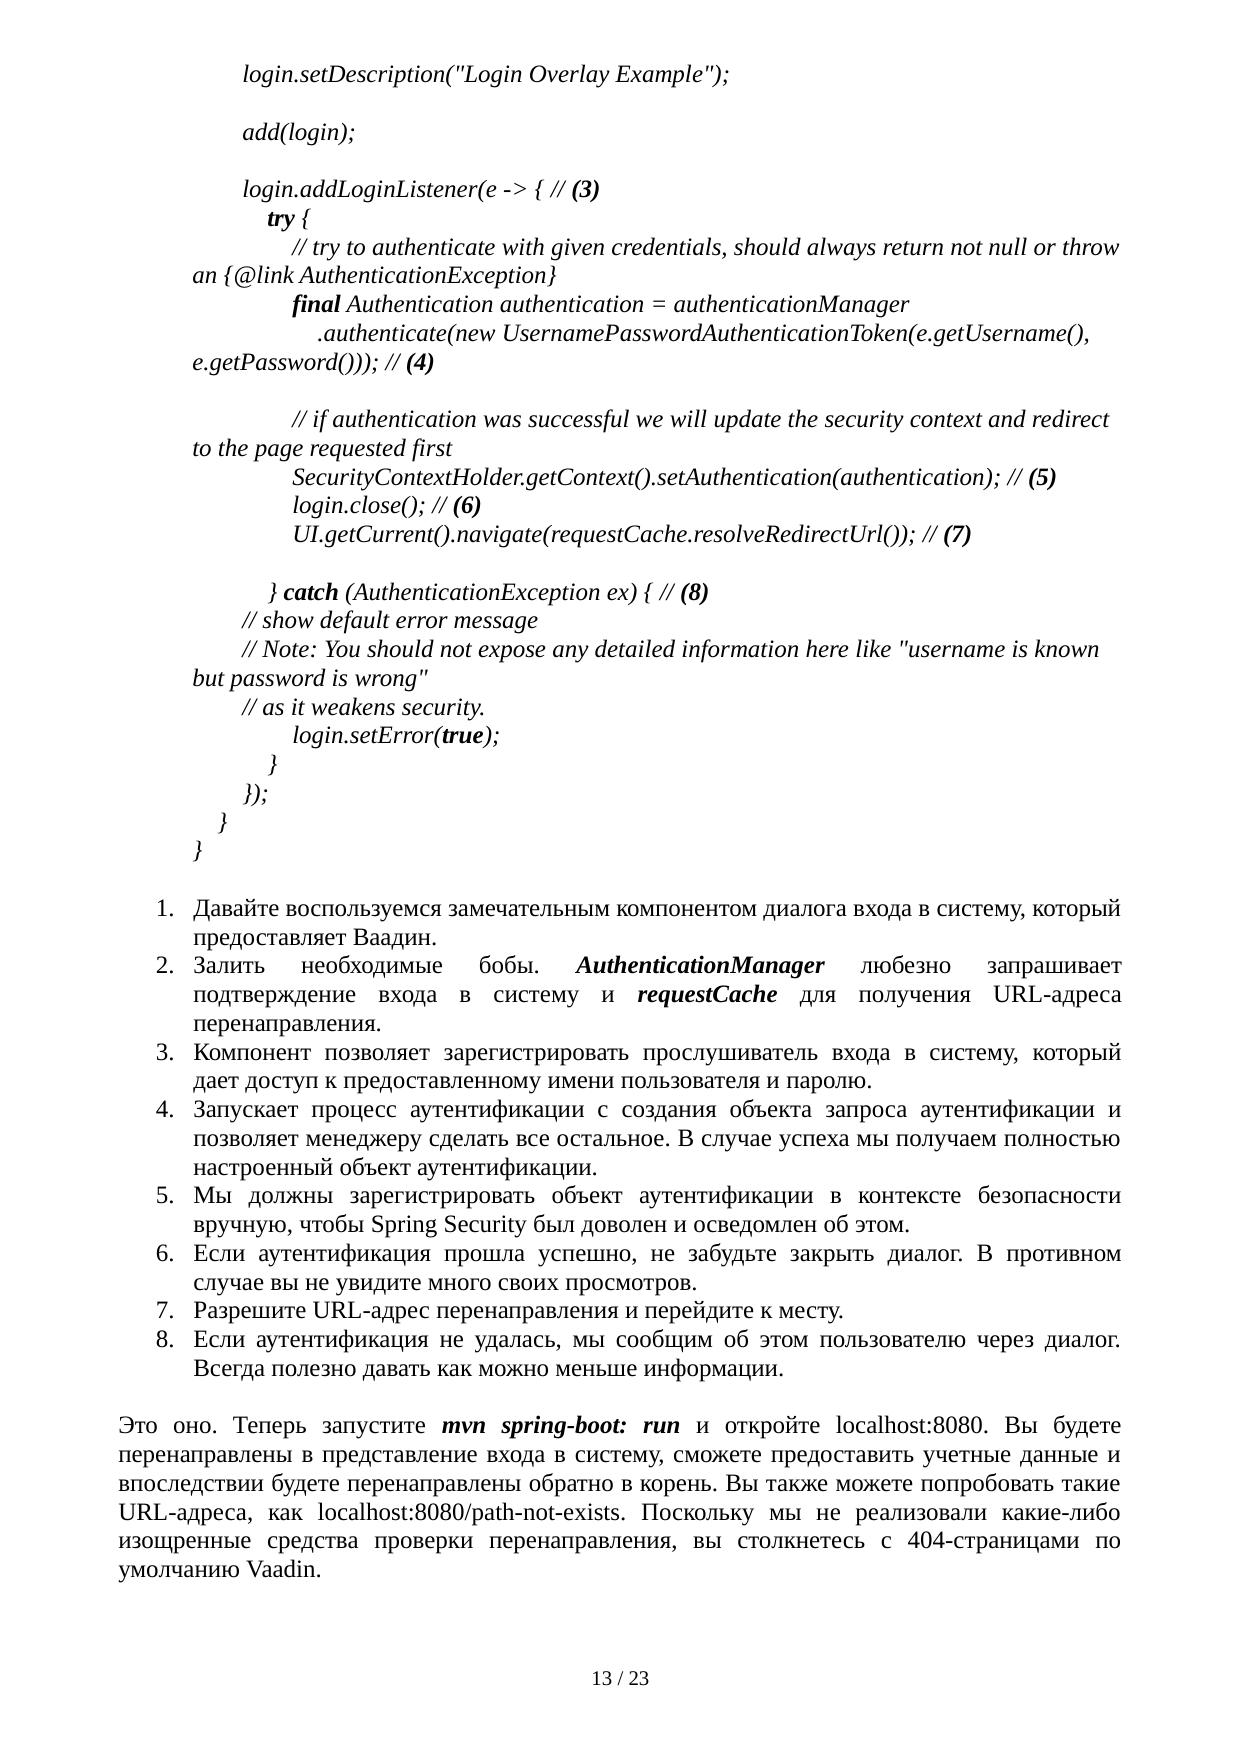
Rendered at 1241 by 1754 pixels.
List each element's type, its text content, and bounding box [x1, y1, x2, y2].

text .authenticate(new UsernamePasswordAuthenticationToken(e.getUsername(), e.getPassword())); // (4) [192, 318, 1122, 375]
text SecurityContextHolder.getContext().setAuthentication(authentication); // (5) [192, 462, 1122, 490]
list Разрешите URL-адрес перенаправления и перейдите к месту. [156, 1295, 1122, 1324]
list Если аутентификация прошла успешно, не забудьте закрыть диалог. В противном случае вы не увидите много своих просмотров. [156, 1238, 1122, 1295]
list Мы должны зарегистрировать объект аутентификации в контексте безопасности вручную, чтобы Spring Security был доволен и осведомлен об этом. [156, 1180, 1122, 1238]
text try { [192, 203, 1122, 232]
text // try to authenticate with given credentials, should always return not null or throw an {@link AuthenticationException} [192, 232, 1122, 289]
text }); [192, 778, 1122, 807]
text add(login); [192, 117, 1122, 145]
text } [192, 835, 1122, 864]
list Запускает процесс аутентификации с создания объекта запроса аутентификации и позволяет менеджеру сделать все остальное. В случае успеха мы получаем полностью настроенный объект аутентификации. [156, 1094, 1122, 1180]
text } catch (AuthenticationException ex) { // (8) [192, 577, 1122, 605]
list Давайте воспользуемся замечательным компонентом диалога входа в систему, который предоставляет Ваадин. [156, 893, 1122, 950]
text final Authentication authentication = authenticationManager [192, 289, 1122, 318]
list Компонент позволяет зарегистрировать прослушиватель входа в систему, который дает доступ к предоставленному имени пользователя и паролю. [156, 1037, 1122, 1094]
text } [192, 807, 1122, 835]
list Залить необходимые бобы. AuthenticationManager любезно запрашивает подтверждение входа в систему и requestCache для получения URL-адреса перенаправления. [156, 950, 1122, 1037]
text // Note: You should not expose any detailed information here like "username is known but password is wrong" [192, 634, 1122, 692]
text // show default error message [192, 605, 1122, 634]
text UI.getCurrent().navigate(requestCache.resolveRedirectUrl()); // (7) [192, 519, 1122, 548]
text Это оно. Теперь запустите mvn spring-boot: run и откройте localhost:8080. Вы будете перенаправлены в представление входа в систему, сможете предоставить учетные данные и впоследствии будете перенаправлены обратно в корень. Вы также можете попробовать такие URL-адреса, как localhost:8080/path-not-exists. Поскольку мы не реализовали какие-либо изощренные средства проверки перенаправления, вы столкнетесь с 404-страницами по умолчанию Vaadin. [118, 1382, 1122, 1583]
list Если аутентификация не удалась, мы сообщим об этом пользователю через диалог. Всегда полезно давать как можно меньше информации. [156, 1324, 1122, 1382]
text login.setError(true); [192, 720, 1122, 749]
text login.setDescription("Login Overlay Example"); [192, 59, 1122, 88]
text } [192, 749, 1122, 778]
text login.addLoginListener(e -> { // (3) [192, 174, 1122, 203]
text // as it weakens security. [192, 692, 1122, 720]
text login.close(); // (6) [192, 490, 1122, 519]
text // if authentication was successful we will update the security context and redirect to the page requested first [192, 404, 1122, 462]
